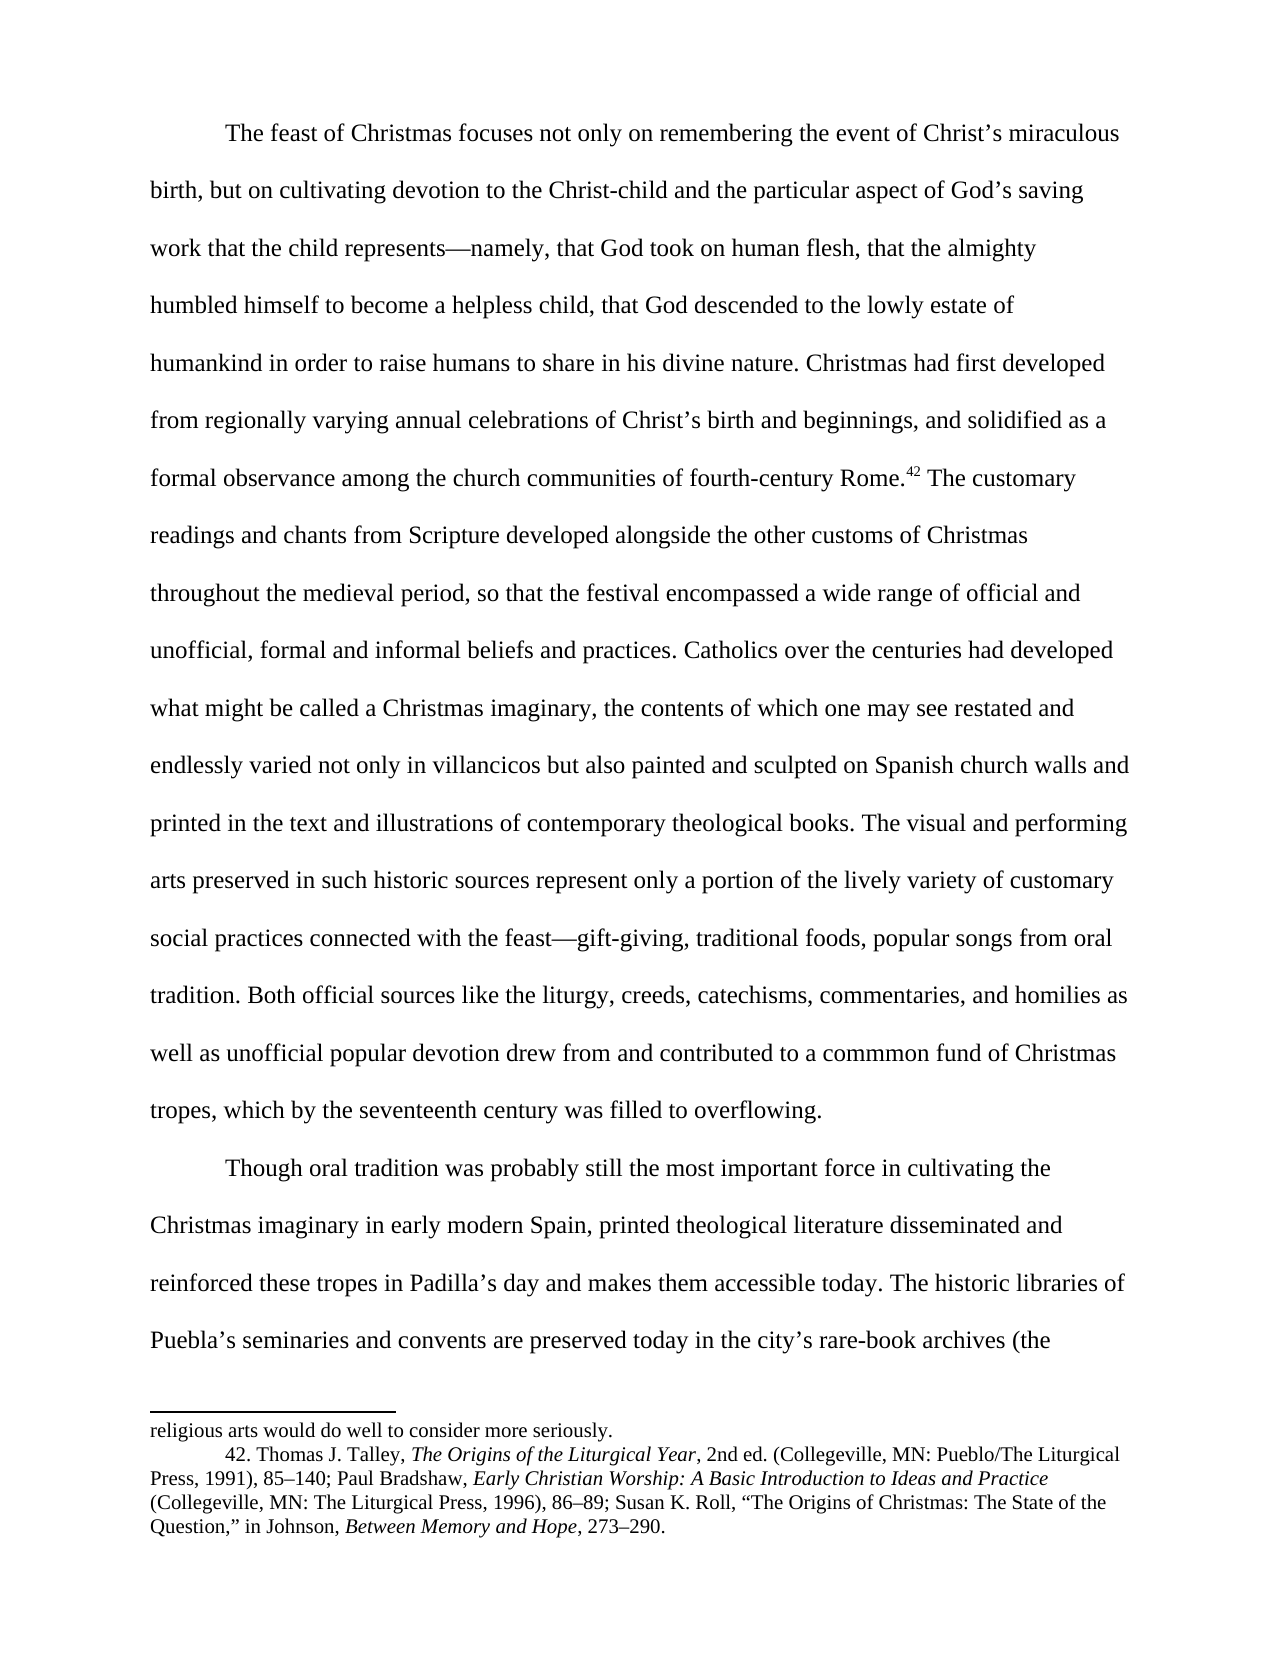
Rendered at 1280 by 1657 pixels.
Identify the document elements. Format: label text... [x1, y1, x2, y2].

text Thomas J. Talley, The Origins of the Liturgical Year, 2nd ed. (Collegeville, MN: Pueblo/The Liturgical Press, 1991), 85–140; Paul Bradshaw, Early Christian Worship: A Basic Introduction to Ideas and Practice (Collegeville, MN: The Liturgical Press, 1996), 86–89; Susan K. Roll, “The Origins of Christmas: The State of the Question,” in Johnson, Between Memory and Hope, 273–290. [150, 1442, 1130, 1538]
text Though oral tradition was probably still the most important force in cultivating the Christmas imaginary in early modern Spain, printed theological literature disseminated and reinforced these tropes in Padilla’s day and makes them accessible today. The historic libraries of Puebla’s seminaries and convents are preserved today in the city’s rare-book archives (the [150, 1153, 1130, 1354]
text religious arts would do well to consider more seriously. [150, 1418, 1130, 1442]
text The feast of Christmas focuses not only on remembering the event of Christ’s miraculous birth, but on cultivating devotion to the Christ-child and the particular aspect of God’s saving work that the child represents—namely, that God took on human flesh, that the almighty humbled himself to become a helpless child, that God descended to the lowly estate of humankind in order to raise humans to share in his divine nature. Christmas had first developed from regionally varying annual celebrations of Christ’s birth and beginnings, and solidified as a formal observance among the church communities of fourth-century Rome. The customary readings and chants from Scripture developed alongside the other customs of Christmas throughout the medieval period, so that the festival encompassed a wide range of official and unofficial, formal and informal beliefs and practices. Catholics over the centuries had developed what might be called a Christmas imaginary, the contents of which one may see restated and endlessly varied not only in villancicos but also painted and sculpted on Spanish church walls and printed in the text and illustrations of contemporary theological books. The visual and performing arts preserved in such historic sources represent only a portion of the lively variety of customary social practices connected with the feast—gift-giving, traditional foods, popular songs from oral tradition. Both official sources like the liturgy, creeds, catechisms, commentaries, and homilies as well as unofficial popular devotion drew from and contributed to a commmon fund of Christmas tropes, which by the seventeenth century was filled to overflowing. [150, 118, 1130, 1124]
